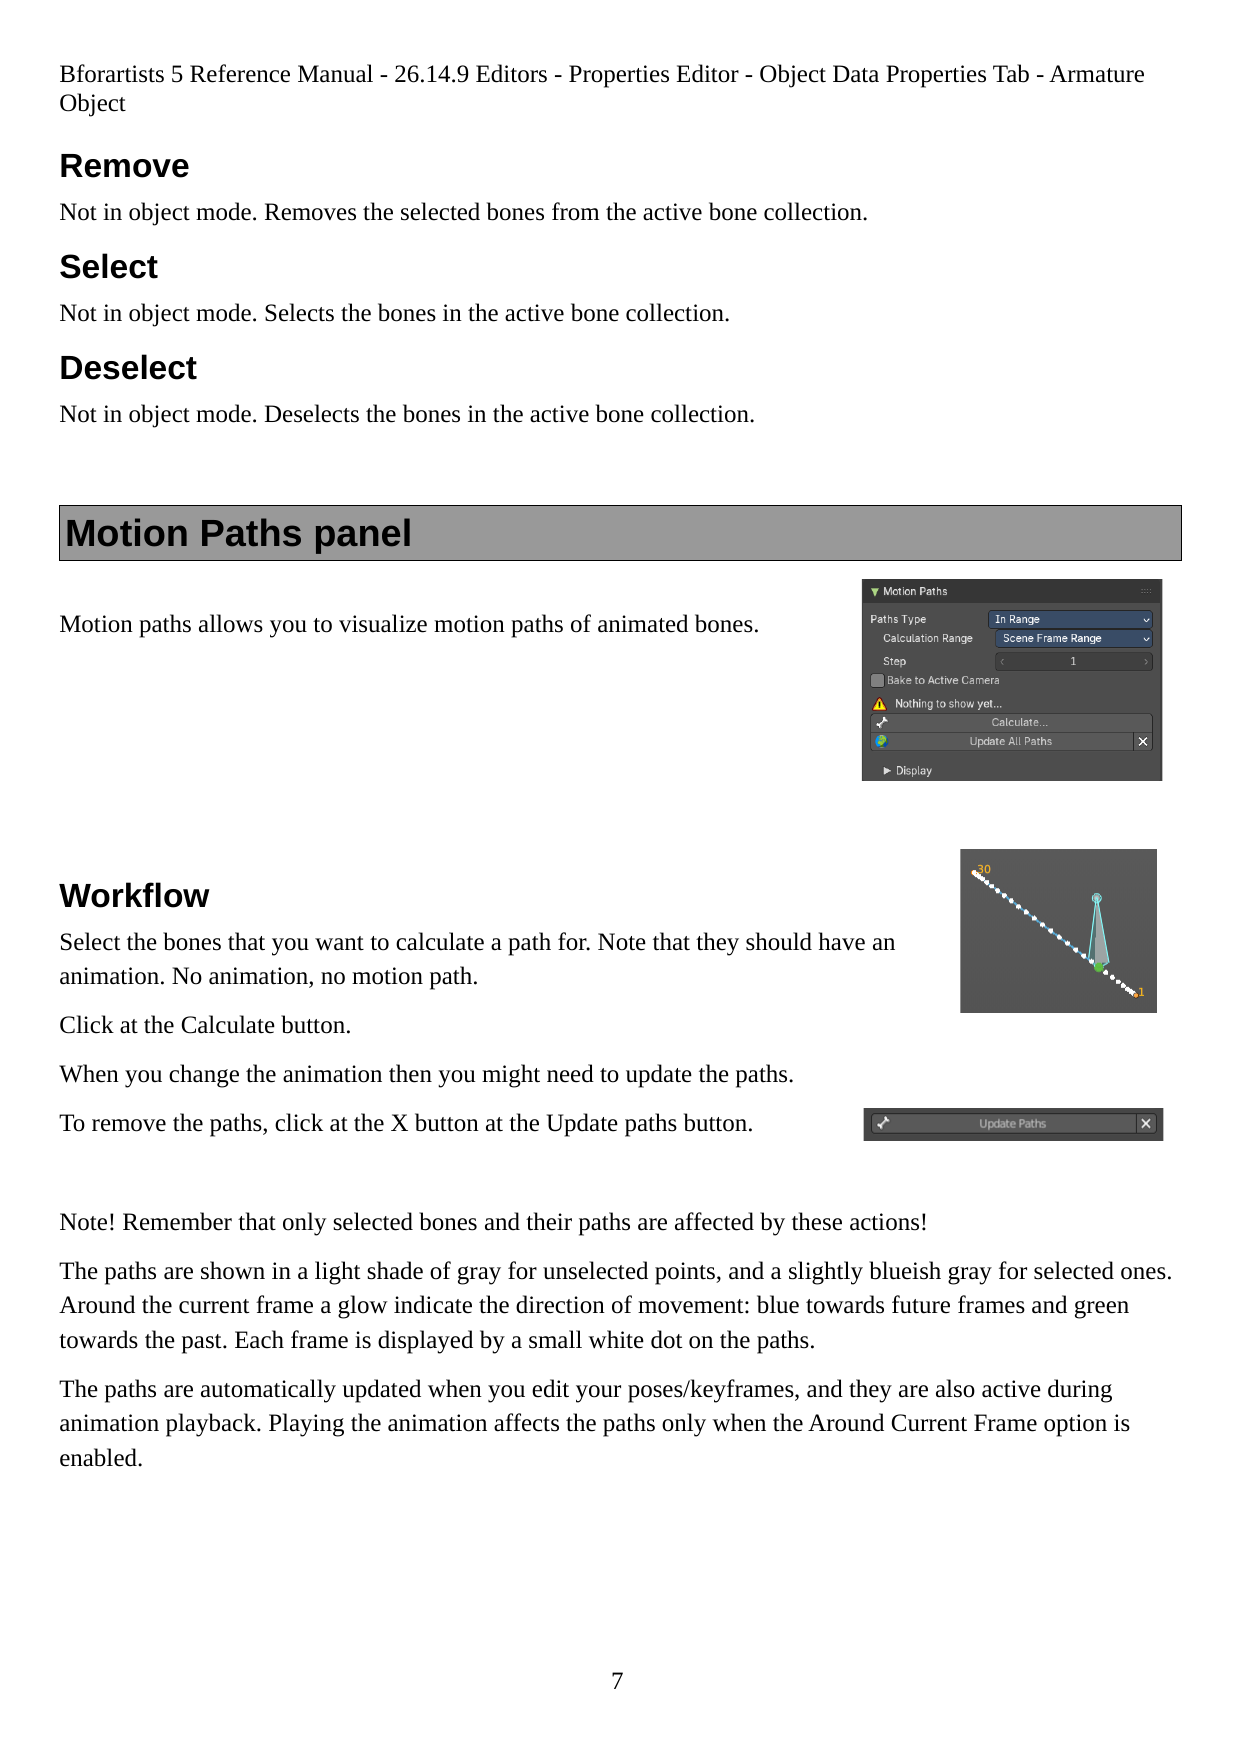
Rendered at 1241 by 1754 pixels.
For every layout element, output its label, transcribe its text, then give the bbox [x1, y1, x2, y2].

picture [960, 849, 1157, 1013]
text The paths are automatically updated when you edit your poses/keyframes, and they are also active during animation playback. Playing the animation affects the paths only when the Around Current Frame option is enabled. [59, 1374, 1181, 1471]
text Motion paths allows you to visualize motion paths of animated bones. [59, 609, 861, 638]
picture [863, 1108, 1164, 1141]
subtitle Deselect [59, 347, 1181, 386]
text Not in object mode. Removes the selected bones from the active bone collection. [59, 197, 1181, 226]
text Not in object mode. Selects the bones in the active bone collection. [59, 298, 1181, 327]
text The paths are shown in a light shade of gray for unselected points, and a slightly blueish gray for selected ones. Around the current frame a glow indicate the direction of movement: blue towards future frames and green towards the past. Each frame is displayed by a small white dot on the paths. [59, 1256, 1181, 1353]
subtitle Remove [59, 146, 1181, 185]
picture [861, 579, 1163, 781]
text Click at the Calculate button. [59, 1010, 1181, 1039]
text When you change the animation then you might need to update the paths. [59, 1059, 1181, 1088]
table_header Motion Paths panel [60, 506, 1181, 560]
text Select the bones that you want to calculate a path for. Note that they should have an animation. No animation, no motion path. [59, 927, 960, 990]
text To remove the paths, click at the X button at the Update paths button. [59, 1108, 863, 1137]
text Not in object mode. Deselects the bones in the active bone collection. [59, 399, 1181, 427]
subtitle Select [59, 247, 1181, 285]
subtitle [1157, 876, 1181, 914]
subtitle Workflow [59, 876, 960, 914]
text Note! Remember that only selected bones and their paths are affected by these actions! [59, 1207, 1181, 1235]
